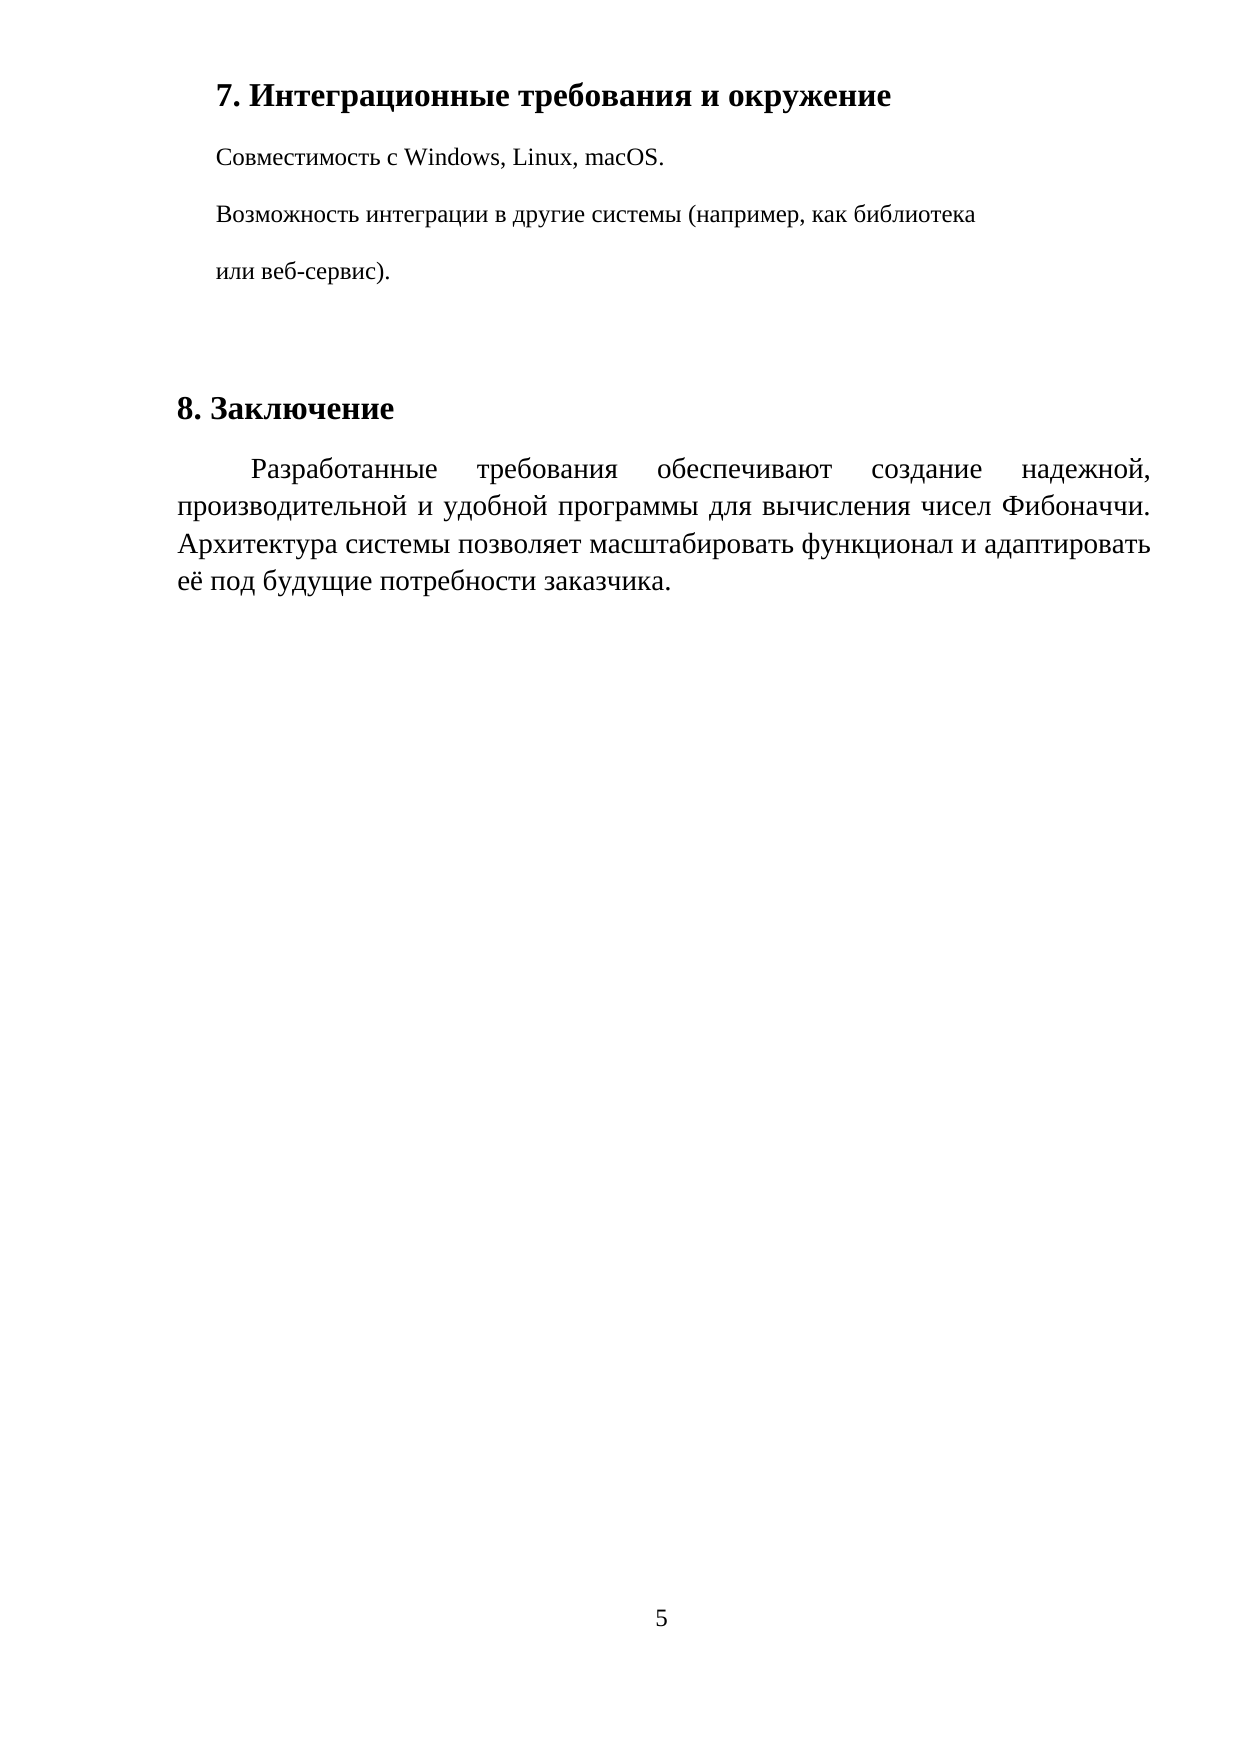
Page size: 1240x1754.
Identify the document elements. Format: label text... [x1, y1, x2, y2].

subtitle 8. Заключение [177, 388, 1152, 427]
text 7. Интеграционные требования и окружение Совместимость с Windows, Linux, macOS. Возможность интеграции в другие системы (например, как библиотека или веб-сервис). [216, 75, 1008, 285]
text Разработанные требования обеспечивают создание надежной, производительной и удобной программы для вычисления чисел Фибоначчи. Архитектура системы позволяет масштабировать функционал и адаптировать её под будущие потребности заказчика. [177, 451, 1152, 597]
